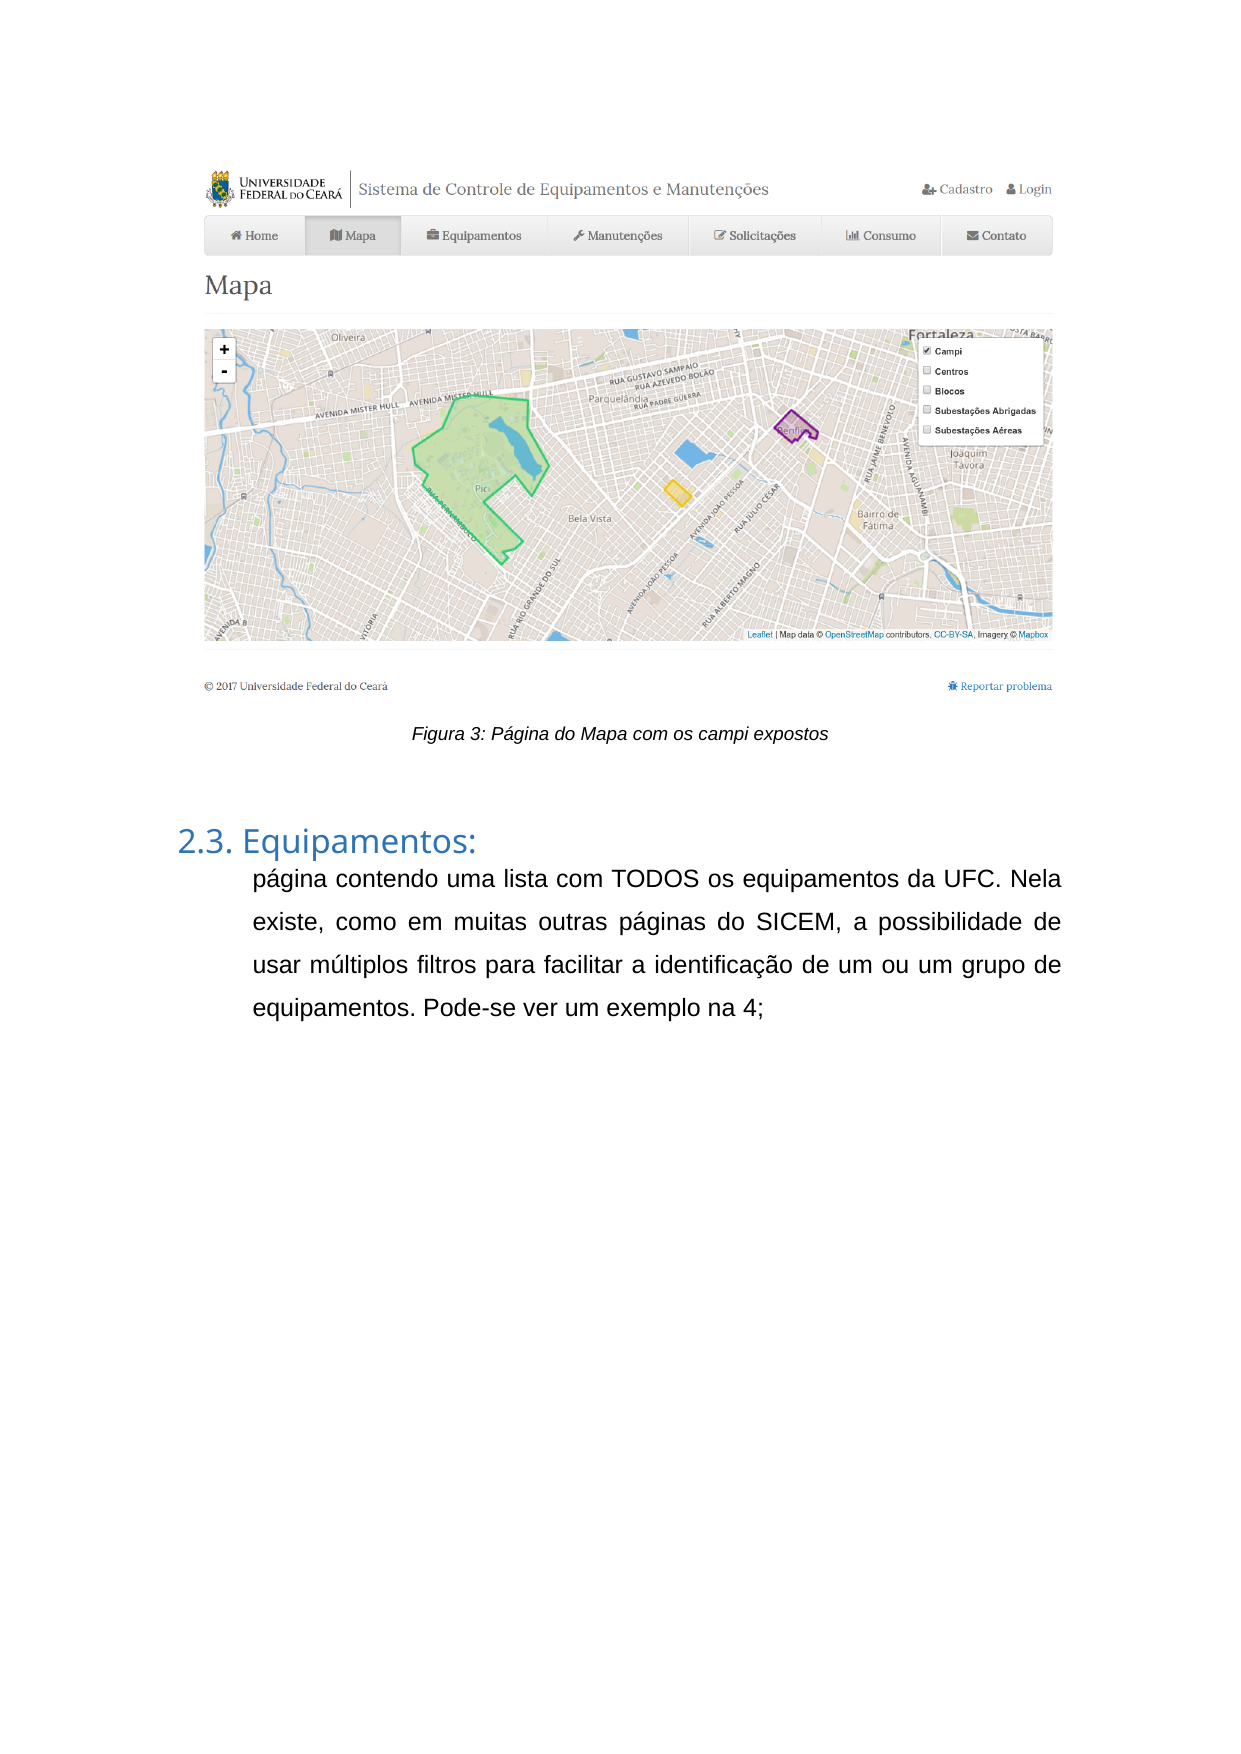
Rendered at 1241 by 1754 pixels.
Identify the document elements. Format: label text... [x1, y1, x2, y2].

list página contendo uma lista com TODOS os equipamentos da UFC. Nela existe, como em muitas outras páginas do SICEM, a possibilidade de usar múltiplos filtros para facilitar a identificação de um ou um grupo de equipamentos. Pode-se ver um exemplo na Figura 4; [215, 864, 1063, 1022]
picture [177, 160, 1063, 721]
subtitle 2.3. Equipamentos: [177, 818, 1063, 864]
list Figura 3: Página do Mapa com os campi expostos [177, 721, 1063, 744]
